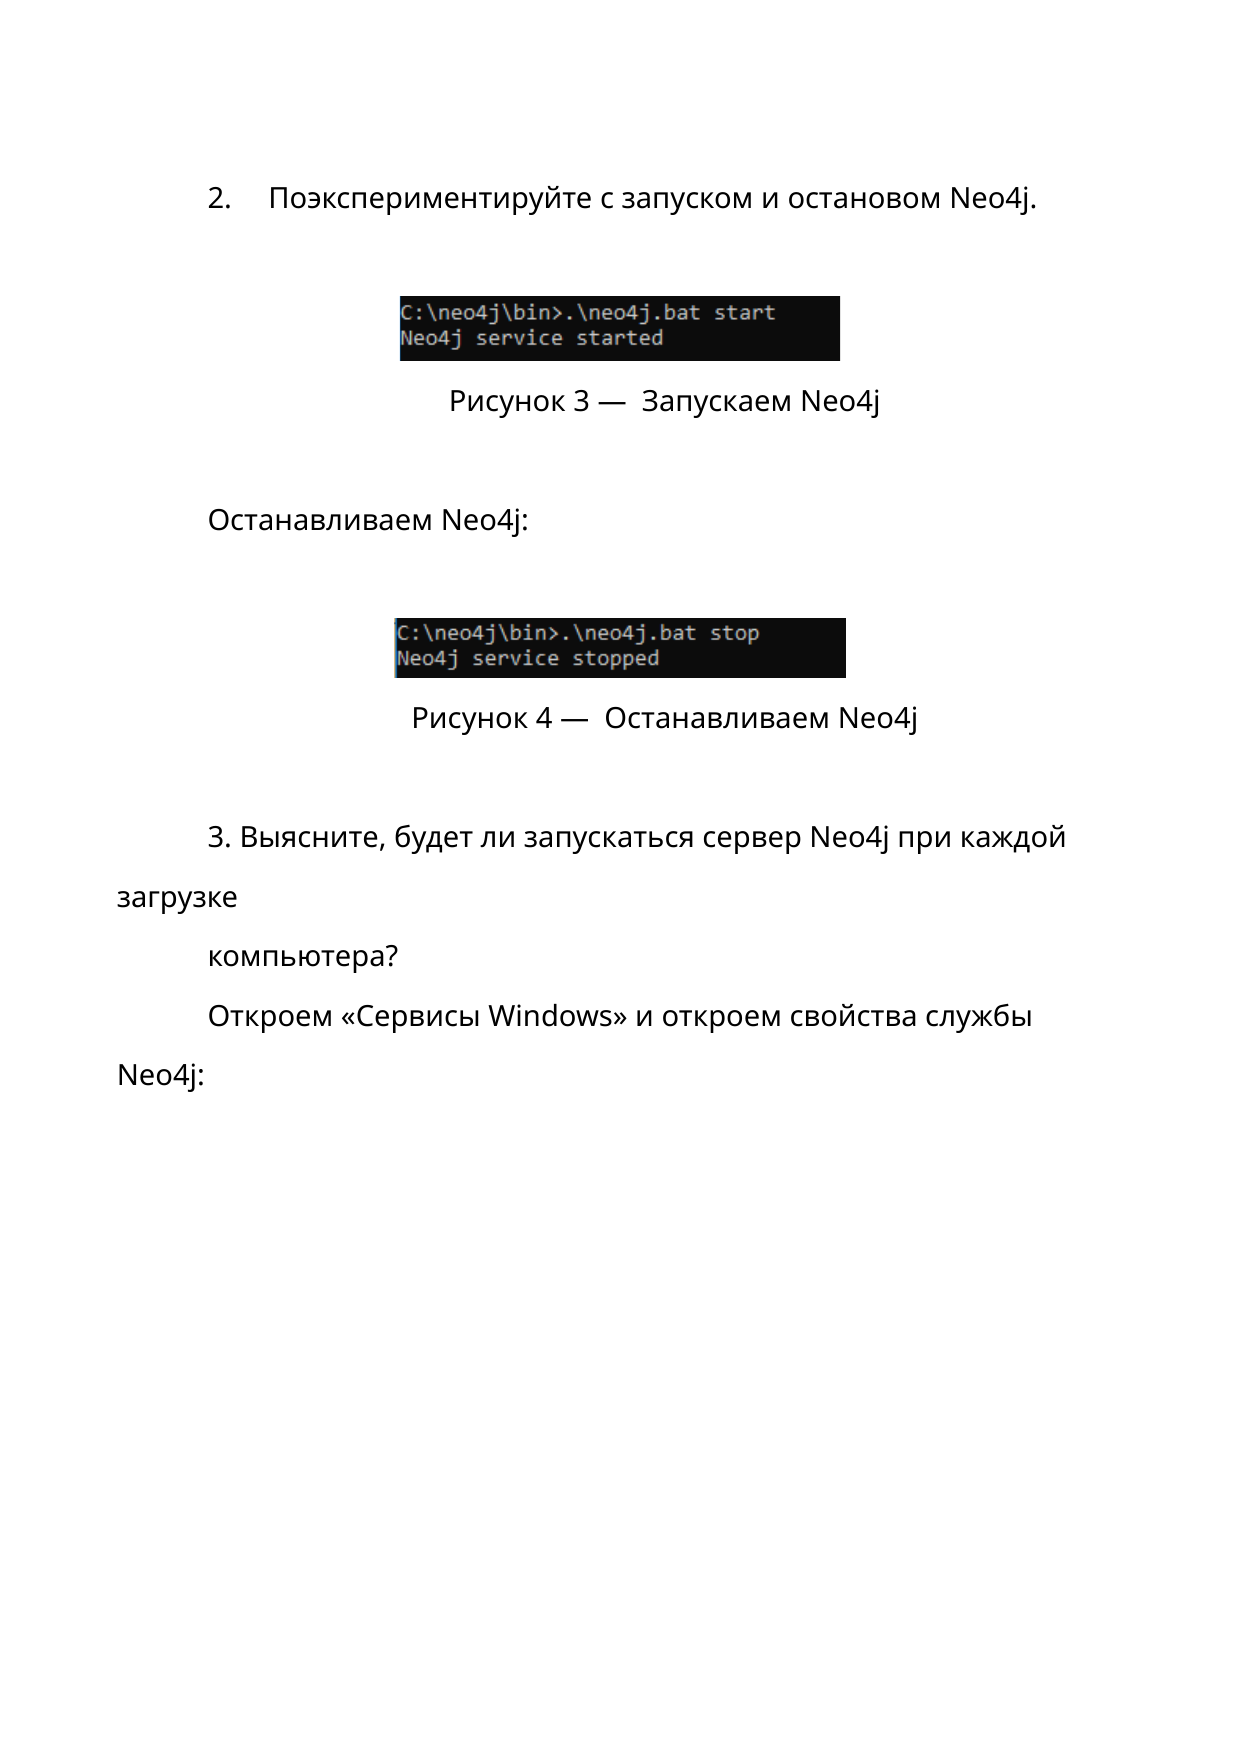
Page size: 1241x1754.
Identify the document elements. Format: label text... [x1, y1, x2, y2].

text компьютера? [117, 935, 1122, 975]
text 3. Выясните, будет ли запускаться сервер Neo4j при каждой загрузке [117, 816, 1122, 916]
text Останавливаем Neo4j: [117, 499, 1122, 539]
list Поэкспериментируйте с запуском и остановом Neo4j. [117, 178, 1122, 217]
picture [394, 618, 846, 678]
text Рисунок 3 — Запускаем Neo4j [117, 297, 1122, 420]
text Откроем «Сервисы Windows» и откроем свойства службы Neo4j: [117, 995, 1122, 1094]
picture [399, 296, 841, 361]
text Рисунок 4 — Останавливаем Neo4j [117, 618, 1122, 737]
